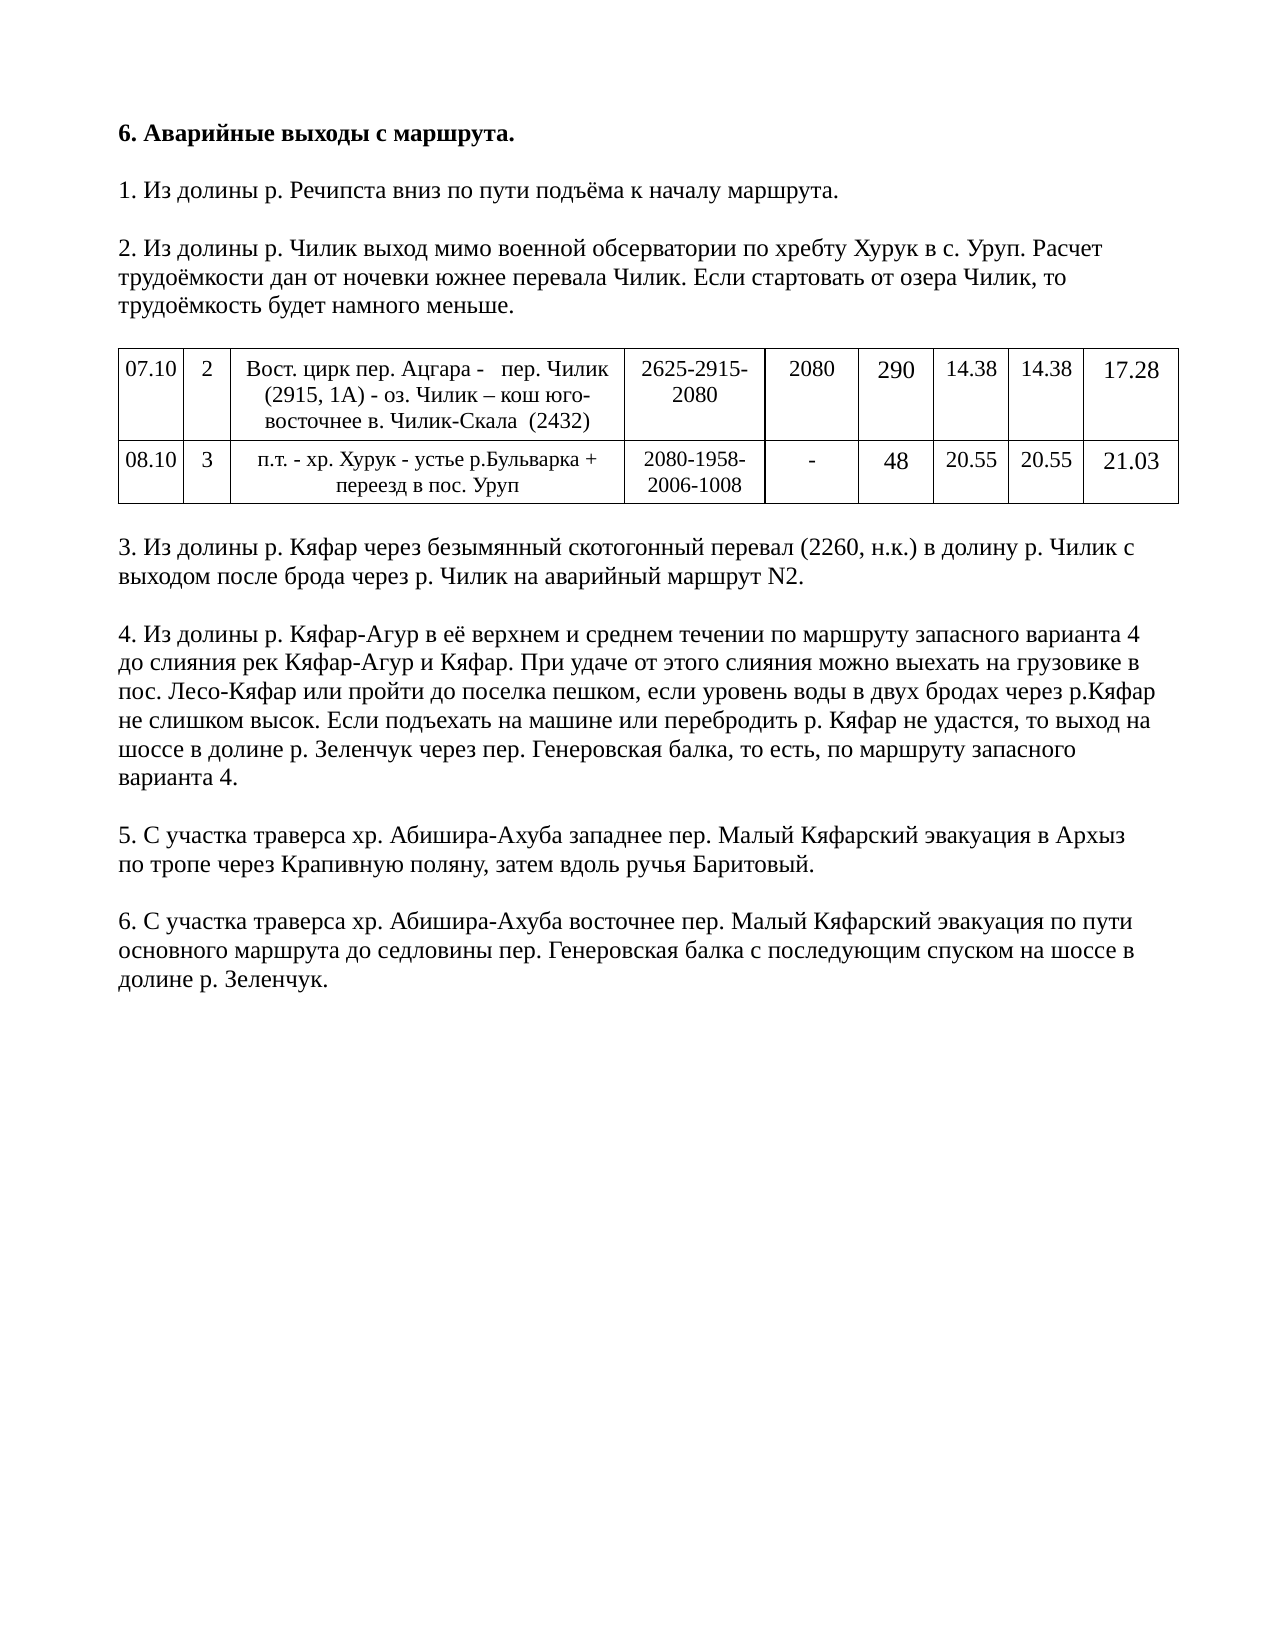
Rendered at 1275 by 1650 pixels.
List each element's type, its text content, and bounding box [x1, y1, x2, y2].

text 3. Из долины р. Кяфар через безымянный скотогонный перевал (2260, н.к.) в долину р. Чилик с выходом после брода через р. Чилик на аварийный маршрут N2. [118, 532, 1157, 590]
text 6. Аварийные выходы с маршрута. [118, 118, 1157, 147]
text 1. Из долины р. Речипста вниз по пути подъёма к началу маршрута. [118, 176, 1157, 204]
table_header 2625-2915-2080 [625, 349, 764, 440]
text 5. С участка траверса хр. Абишира-Ахуба западнее пер. Малый Кяфарский эвакуация в Архыз по тропе через Крапивную поляну, затем вдоль ручья Баритовый. [118, 820, 1157, 877]
table_cell 3 [184, 441, 230, 503]
table_header 14.38 [934, 349, 1008, 440]
table_header 07.10 [119, 349, 183, 440]
table_cell 08.10 [119, 441, 183, 503]
table_header 290 [859, 349, 933, 440]
text 2. Из долины р. Чилик выход мимо военной обсерватории по хребту Хурук в с. Уруп. Расчет трудоёмкости дан от ночевки южнее перевала Чилик. Если стартовать от озера Чилик, то трудоёмкость будет намного меньше. [118, 233, 1157, 319]
table_cell - [766, 441, 858, 503]
text 4. Из долины р. Кяфар-Агур в её верхнем и среднем течении по маршруту запасного варианта 4 до слияния рек Кяфар-Агур и Кяфар. При удаче от этого слияния можно выехать на грузовике в пос. Лесо-Кяфар или пройти до поселка пешком, если уровень воды в двух бродах через р.Кяфар не слишком высок. Если подъехать на машине или перебродить р. Кяфар не удастся, то выход на шоссе в долине р. Зеленчук через пер. Генеровская балка, то есть, по маршруту запасного варианта 4. [118, 619, 1157, 791]
table_header 17.28 [1084, 349, 1178, 440]
table_cell 48 [859, 441, 933, 503]
table_cell 20.55 [1009, 441, 1083, 503]
table_header 2 [184, 349, 230, 440]
table_cell 21.03 [1084, 441, 1178, 503]
text 6. С участка траверса хр. Абишира-Ахуба восточнее пер. Малый Кяфарский эвакуация по пути основного маршрута до седловины пер. Генеровская балка с последующим спуском на шоссе в долине р. Зеленчук. [118, 906, 1157, 992]
table_cell 2080-1958-2006-1008 [625, 441, 764, 503]
table_header 14.38 [1009, 349, 1083, 440]
table_cell 20.55 [934, 441, 1008, 503]
table_cell п.т. - хр. Хурук - устье р.Бульварка + переезд в пос. Уруп [231, 441, 624, 503]
table_header Вост. цирк пер. Ацгара - пер. Чилик (2915, 1А) - оз. Чилик – кош юго-восточнее в. Чилик-Скала (2432) [231, 349, 624, 440]
table_header 2080 [766, 349, 858, 440]
